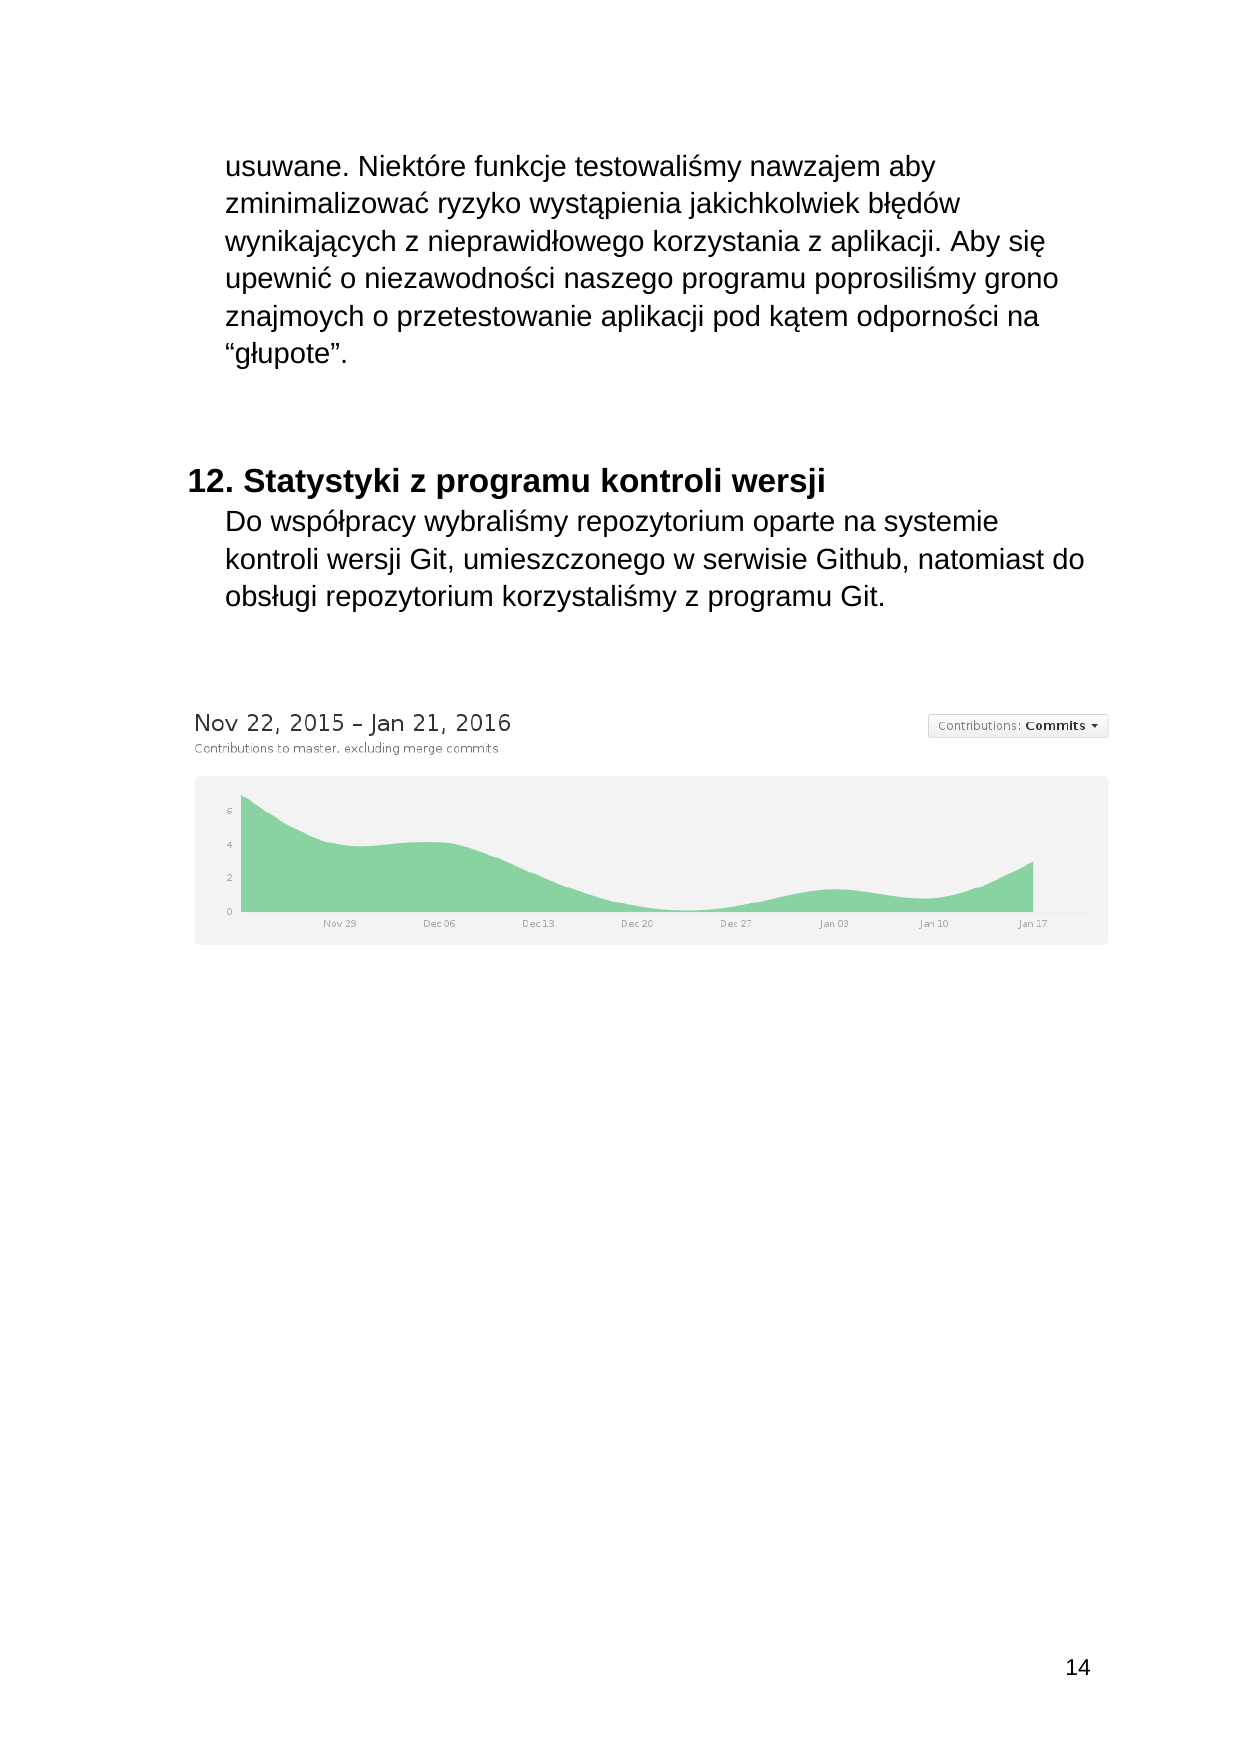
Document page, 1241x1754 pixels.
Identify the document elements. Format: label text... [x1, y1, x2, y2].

text Do współpracy wybraliśmy repozytorium oparte na systemie kontroli wersji Git, umieszczonego w serwisie Github, natomiast do obsługi repozytorium korzystaliśmy z programu Git. [225, 505, 1091, 613]
picture [168, 708, 1109, 963]
text 12. Statystyki z programu kontroli wersji [187, 462, 1091, 500]
text usuwane. Niektóre funkcje testowaliśmy nawzajem aby zminimalizować ryzyko wystąpienia jakichkolwiek błędów wynikających z nieprawidłowego korzystania z aplikacji. Aby się upewnić o niezawodności naszego programu poprosiliśmy grono znajmoych o przetestowanie aplikacji pod kątem odporności na “głupote”. [225, 150, 1091, 369]
